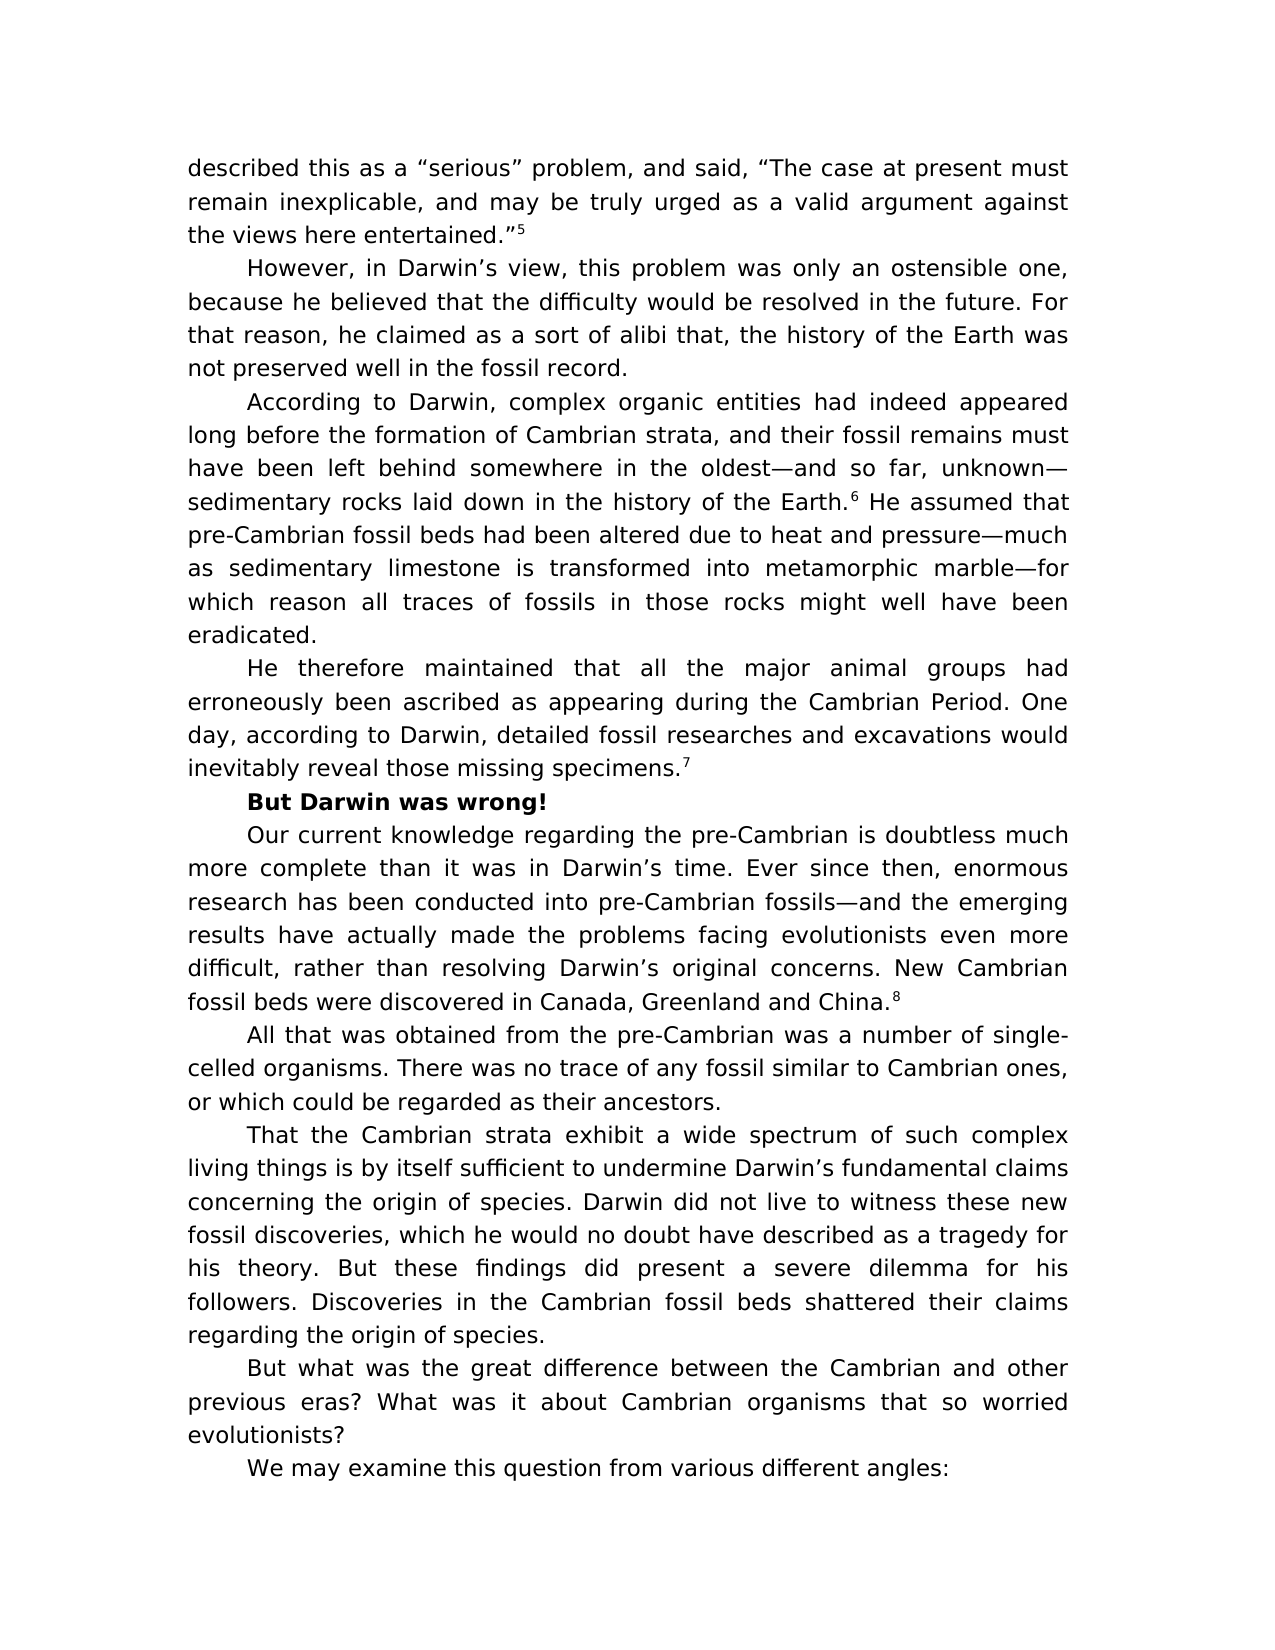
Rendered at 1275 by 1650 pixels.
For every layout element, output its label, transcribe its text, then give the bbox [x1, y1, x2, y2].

text But Darwin was wrong! [187, 783, 1070, 817]
text described this as a “serious” problem, and said, “The case at present must remain inexplicable, and may be truly urged as a valid argument against the views here entertained.”5 [187, 150, 1070, 250]
text He therefore maintained that all the major animal groups had erroneously been ascribed as appearing during the Cambrian Period. One day, according to Darwin, detailed fossil researches and excavations would inevitably reveal those missing specimens.7 [187, 650, 1070, 783]
text We may examine this question from various different angles: [187, 1450, 1070, 1483]
text But what was the great difference between the Cambrian and other previous eras? What was it about Cambrian organisms that so worried evolutionists? [187, 1350, 1070, 1450]
text However, in Darwin’s view, this problem was only an ostensible one, because he believed that the difficulty would be resolved in the future. For that reason, he claimed as a sort of alibi that, the history of the Earth was not preserved well in the fossil record. [187, 250, 1070, 383]
text That the Cambrian strata exhibit a wide spectrum of such complex living things is by itself sufficient to undermine Darwin’s fundamental claims concerning the origin of species. Darwin did not live to witness these new fossil discoveries, which he would no doubt have described as a tragedy for his theory. But these findings did present a severe dilemma for his followers. Discoveries in the Cambrian fossil beds shattered their claims regarding the origin of species. [187, 1117, 1070, 1350]
text Our current knowledge regarding the pre-Cambrian is doubtless much more complete than it was in Darwin’s time. Ever since then, enormous research has been conducted into pre-Cambrian fossils—and the emerging results have actually made the problems facing evolutionists even more difficult, rather than resolving Darwin’s original concerns. New Cambrian fossil beds were discovered in Canada, Greenland and China.8 [187, 817, 1070, 1017]
text According to Darwin, complex organic entities had indeed appeared long before the formation of Cambrian strata, and their fossil remains must have been left behind somewhere in the oldest—and so far, unknown—sedimentary rocks laid down in the history of the Earth.6 He assumed that pre-Cambrian fossil beds had been altered due to heat and pressure—much as sedimentary limestone is transformed into metamorphic marble—for which reason all traces of fossils in those rocks might well have been eradicated. [187, 383, 1070, 650]
text All that was obtained from the pre-Cambrian was a number of single-celled organisms. There was no trace of any fossil similar to Cambrian ones, or which could be regarded as their ancestors. [187, 1017, 1070, 1117]
